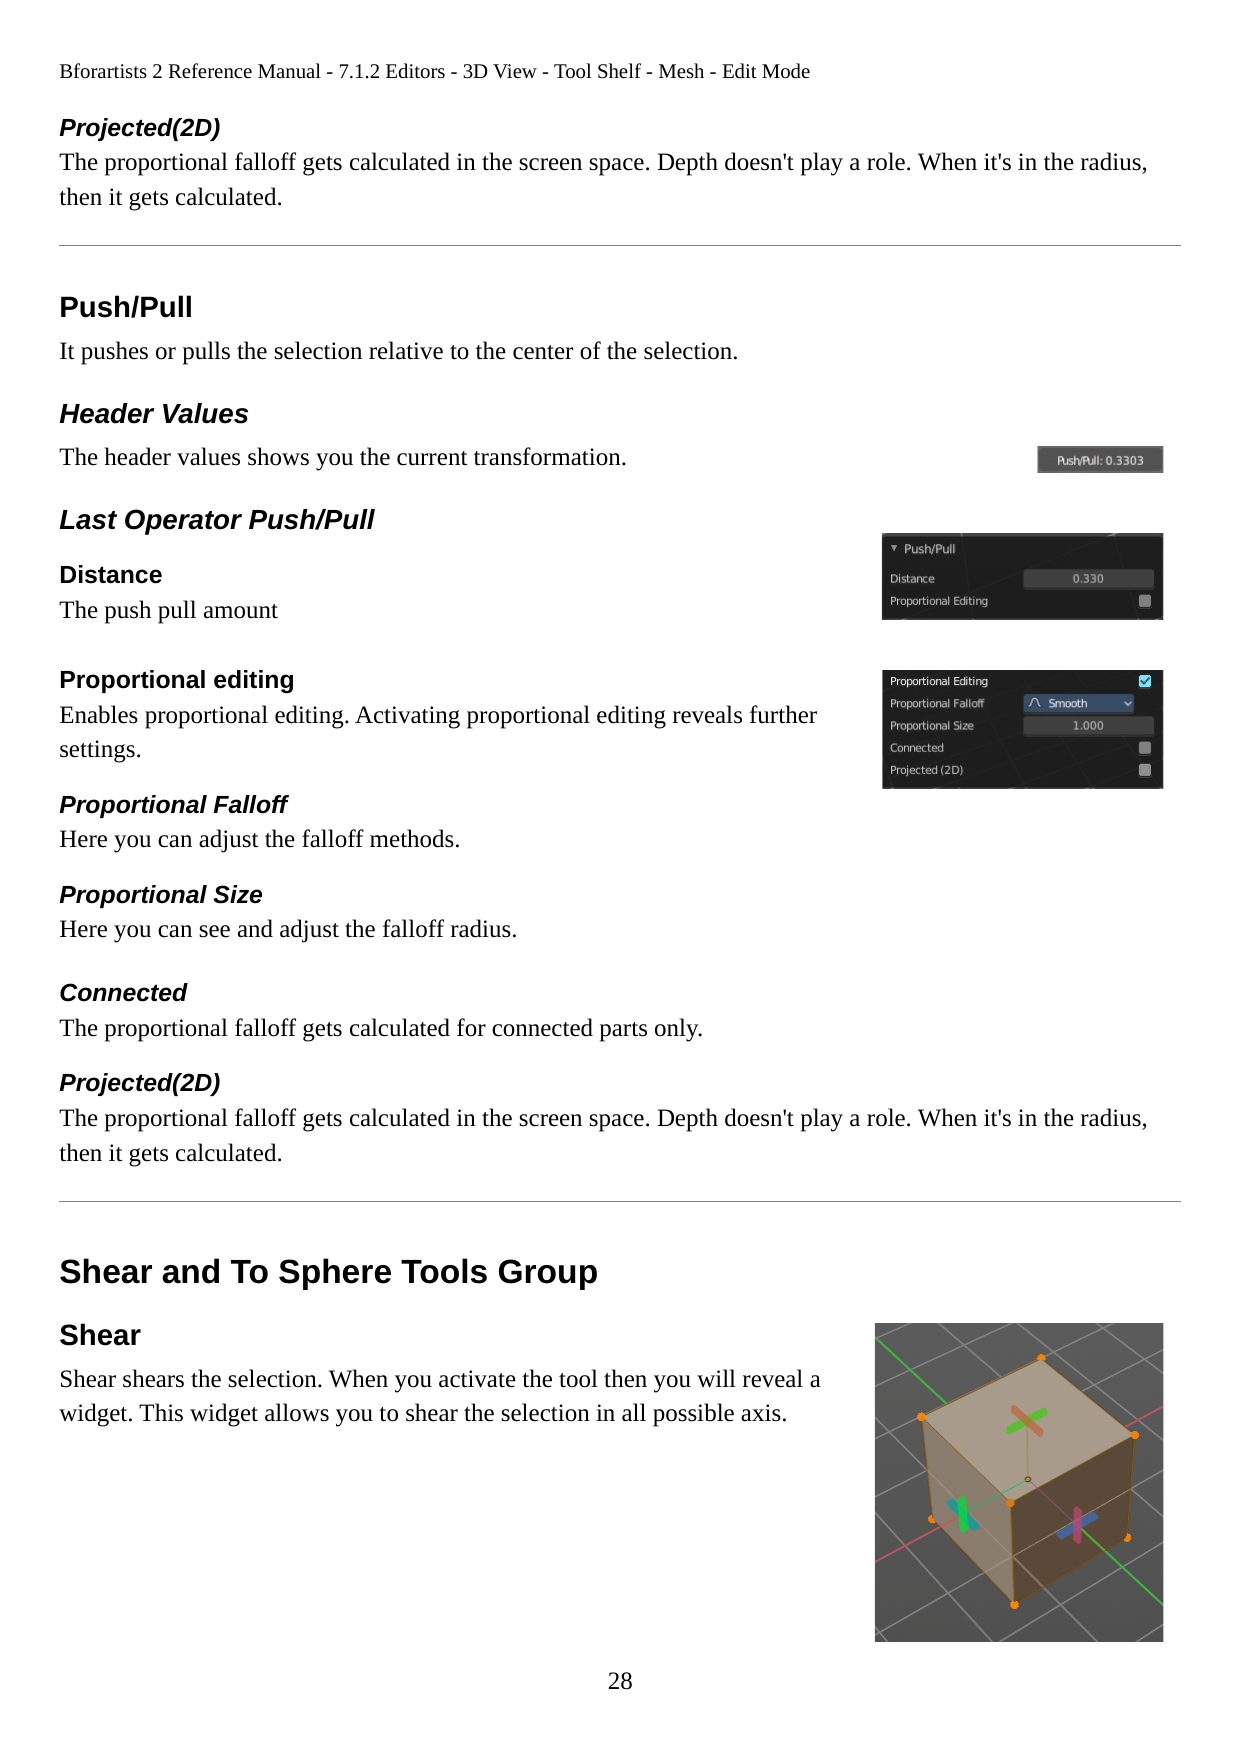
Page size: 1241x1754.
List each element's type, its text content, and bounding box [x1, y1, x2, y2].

text The proportional falloff gets calculated in the screen space. Depth doesn't play a role. When it's in the radius, then it gets calculated. [59, 147, 1181, 211]
subtitle Distance [59, 560, 881, 589]
picture [881, 533, 1164, 620]
subtitle Shear and To Sphere Tools Group [59, 1252, 1181, 1290]
text Here you can adjust the falloff methods. [59, 824, 1181, 853]
subtitle Header Values [59, 397, 1181, 429]
subtitle Projected(2D) [59, 113, 1181, 141]
text Here you can see and adjust the falloff radius. [59, 914, 1181, 943]
text The proportional falloff gets calculated in the screen space. Depth doesn't play a role. When it's in the radius, then it gets calculated. [59, 1103, 1181, 1166]
text Shear shears the selection. When you activate the tool then you will reveal a widget. This widget allows you to shear the selection in all possible axis. [59, 1364, 874, 1427]
text It pushes or pulls the selection relative to the center of the selection. [59, 336, 1181, 365]
text The proportional falloff gets calculated for connected parts only. [59, 1013, 1181, 1042]
picture [882, 670, 1164, 789]
subtitle Connected [59, 978, 1181, 1007]
text The header values shows you the current transformation. [59, 442, 1181, 471]
subtitle [1164, 560, 1181, 589]
subtitle Proportional Falloff [59, 790, 1181, 818]
subtitle Last Operator Push/Pull [59, 503, 1181, 535]
text The push pull amount [59, 595, 1181, 624]
picture [874, 1323, 1164, 1642]
subtitle Projected(2D) [59, 1068, 1181, 1097]
text Enables proportional editing. Activating proportional editing reveals further settings. [59, 700, 882, 763]
subtitle Push/Pull [59, 290, 1181, 323]
subtitle Proportional editing [59, 665, 1181, 694]
subtitle Shear [59, 1317, 1181, 1351]
subtitle Proportional Size [59, 880, 1181, 908]
picture [1037, 446, 1164, 473]
